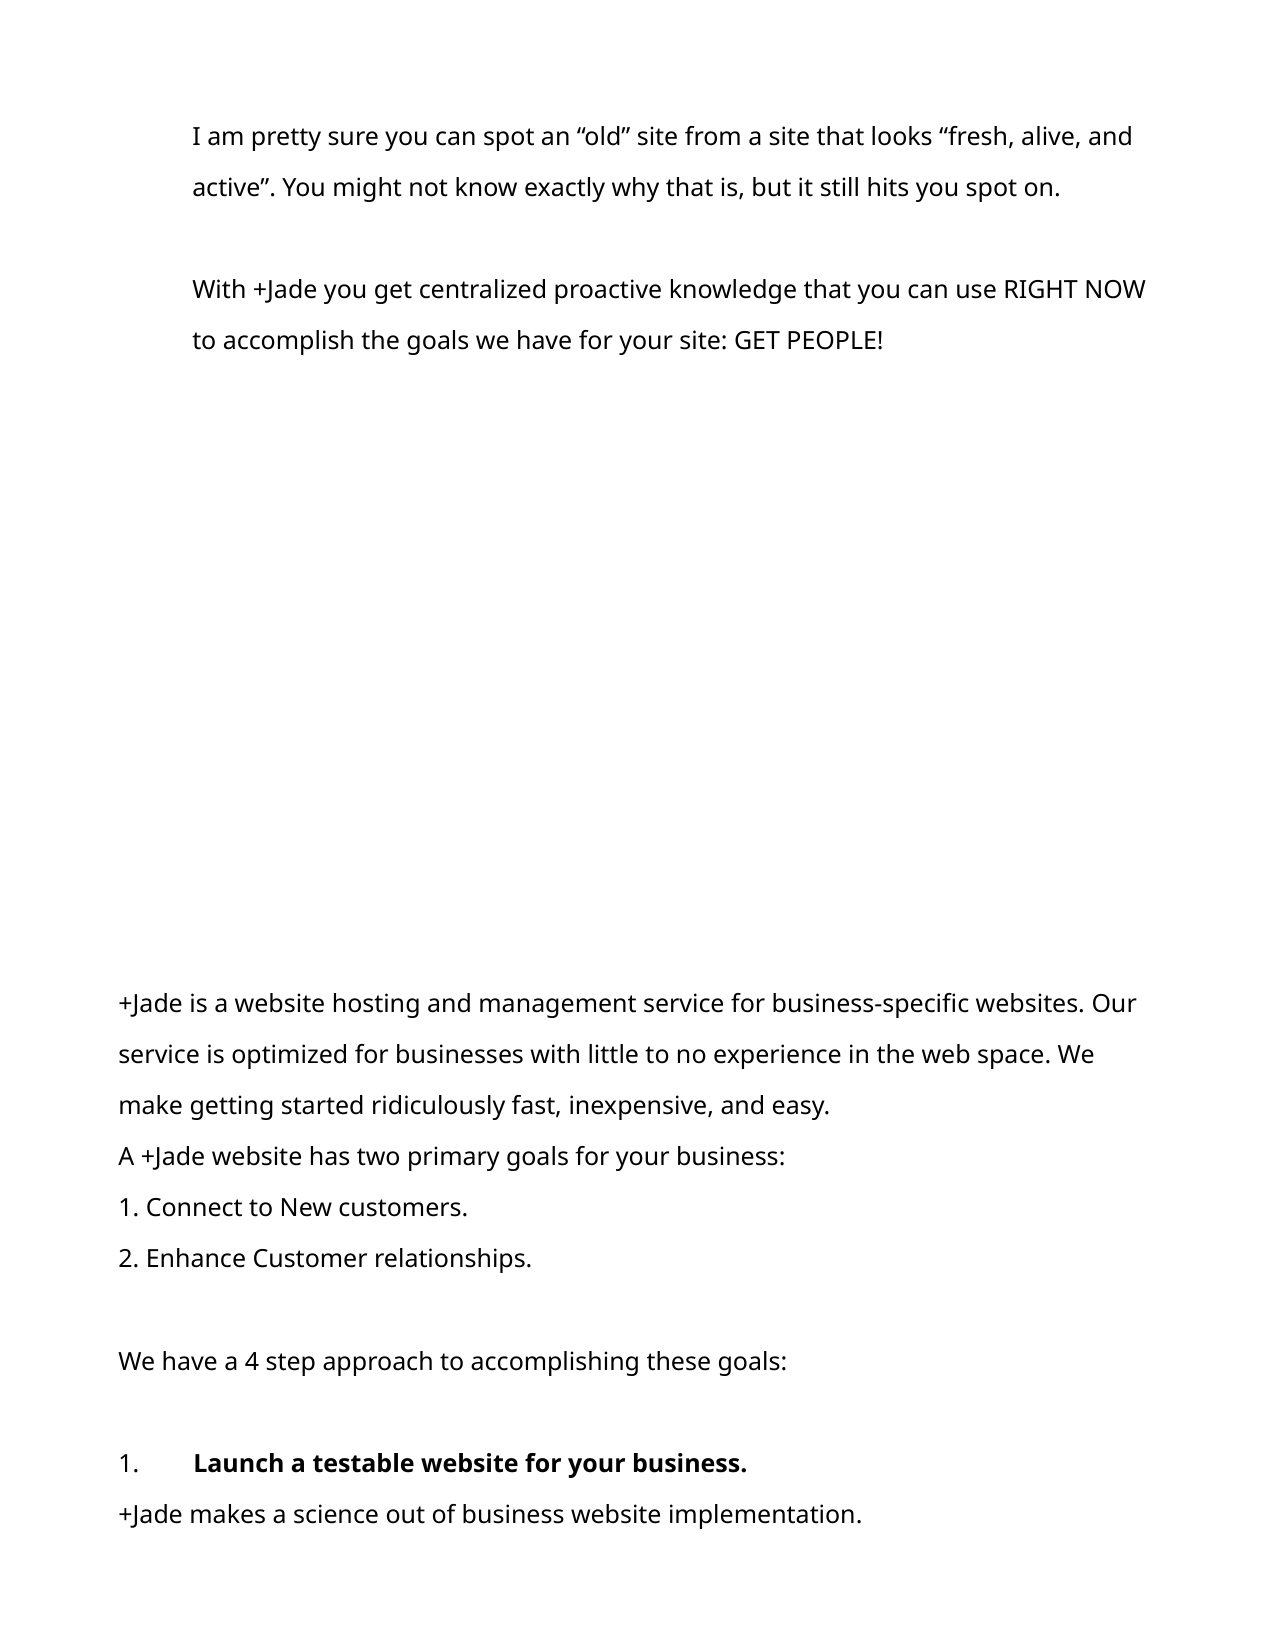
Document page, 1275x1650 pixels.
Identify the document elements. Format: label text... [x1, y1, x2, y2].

list We have a 4 step approach to accomplishing these goals: [118, 1292, 1157, 1377]
list 1. Connect to New customers. 2. Enhance Customer relationships. [118, 1190, 1157, 1275]
text I am pretty sure you can spot an “old” site from a site that looks “fresh, alive, and active”. You might not know exactly why that is, but it still hits you spot on. [192, 118, 1157, 203]
list Launch a testable website for your business. +Jade makes a science out of business website implementation. [118, 1445, 1157, 1530]
text With +Jade you get centralized proactive knowledge that you can use RIGHT NOW to accomplish the goals we have for your site: GET PEOPLE! [192, 271, 1157, 356]
text +Jade is a website hosting and management service for business-specific websites. Our service is optimized for businesses with little to no experience in the web space. We make getting started ridiculously fast, inexpensive, and easy. A +Jade website has two primary goals for your business: [118, 986, 1157, 1173]
